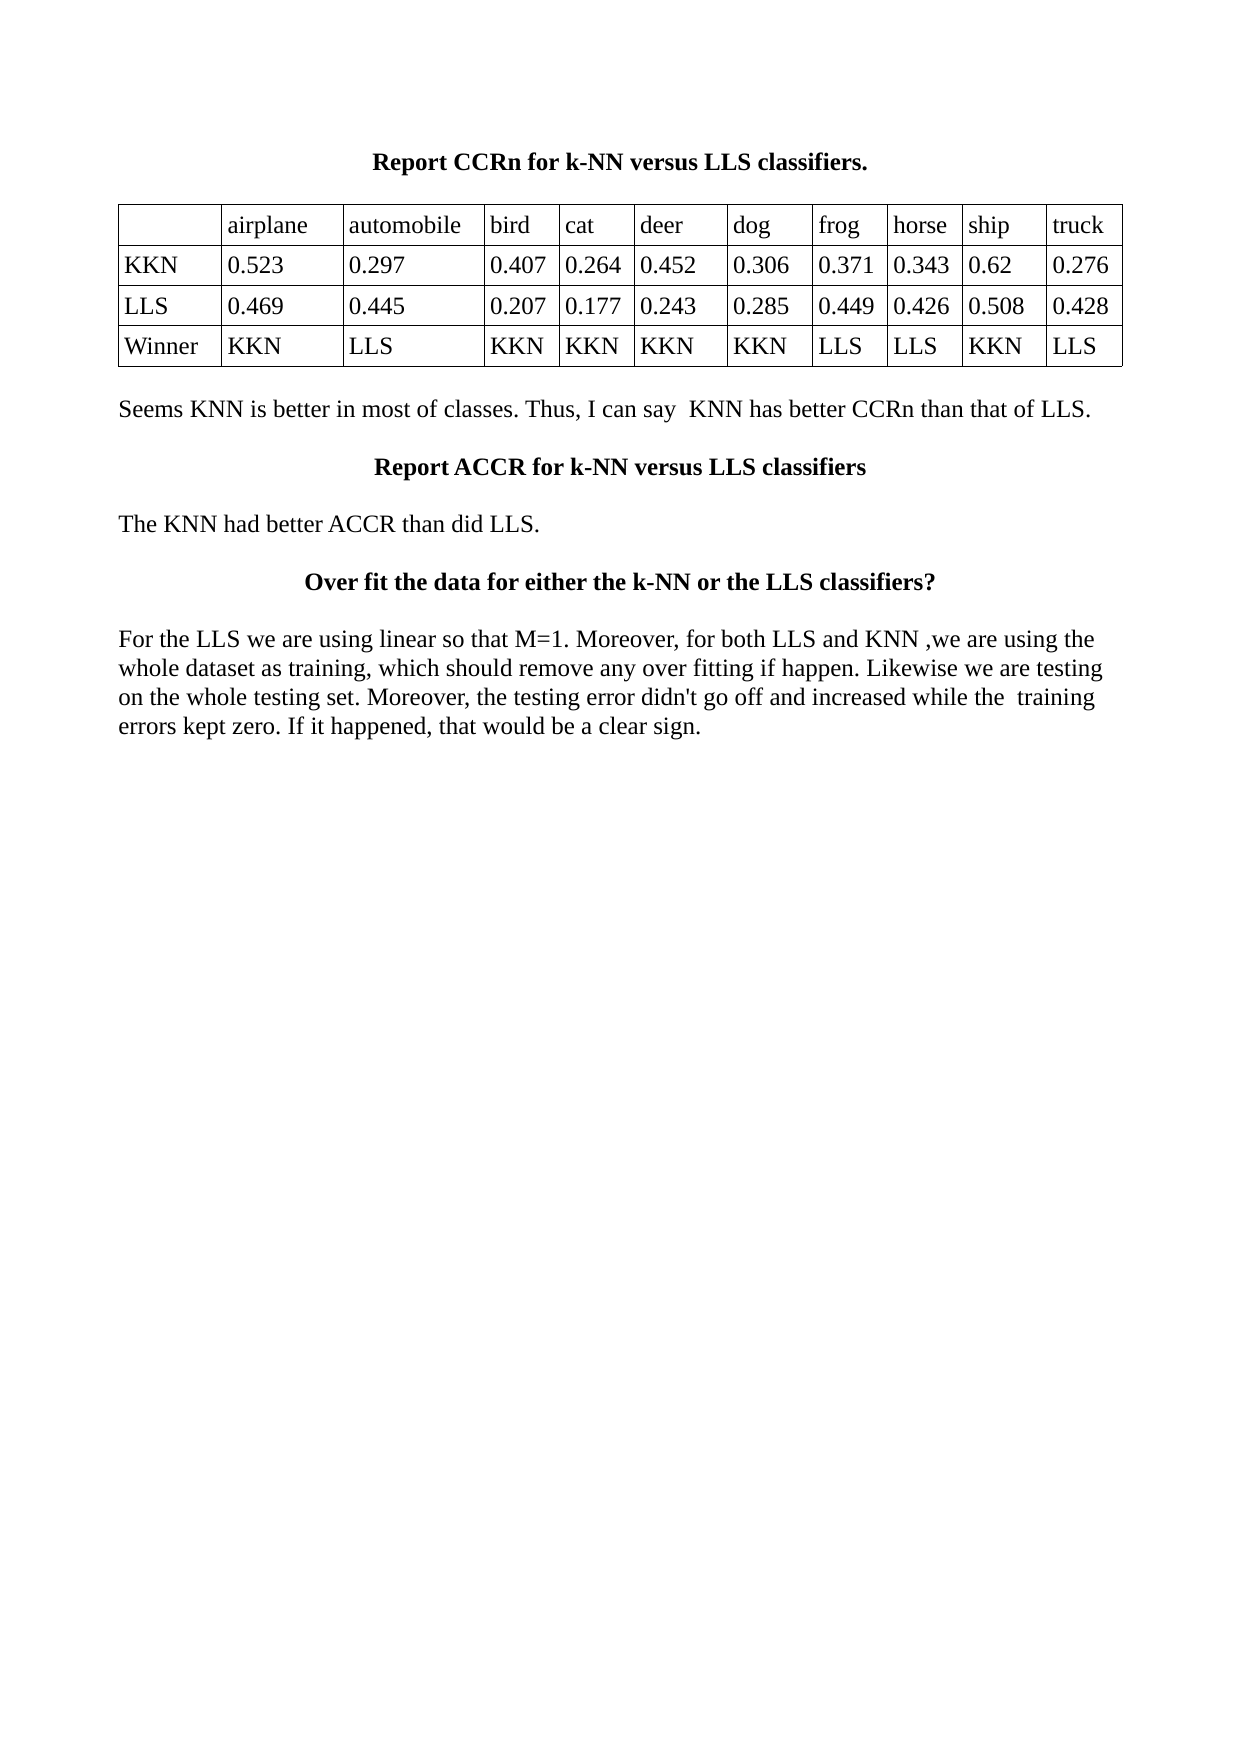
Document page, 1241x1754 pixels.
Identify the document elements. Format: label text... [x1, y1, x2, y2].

table_cell LLS [888, 326, 962, 366]
table_cell 0.177 [560, 286, 634, 325]
table_cell 0.306 [728, 246, 812, 285]
table_header bird [485, 205, 559, 245]
table_cell 0.523 [222, 246, 343, 285]
table_header cat [560, 205, 634, 245]
table_header dog [728, 205, 812, 245]
table_cell 0.469 [222, 286, 343, 325]
table_cell LLS [813, 326, 887, 366]
table_cell 0.371 [813, 246, 887, 285]
table_cell Winner [119, 326, 221, 366]
table_cell LLS [119, 286, 221, 325]
table_cell KKN [119, 246, 221, 285]
table_cell 0.62 [963, 246, 1046, 285]
text Over fit the data for either the k-NN or the LLS classifiers? [118, 567, 1122, 596]
table_cell KKN [485, 326, 559, 366]
table_header ship [963, 205, 1046, 245]
table_header deer [635, 205, 727, 245]
text For the LLS we are using linear so that M=1. Moreover, for both LLS and KNN ,we are using the whole dataset as training, which should remove any over fitting if happen. Likewise we are testing on the whole testing set. Moreover, the testing error didn't go off and increased while the training errors kept zero. If it happened, that would be a clear sign. [118, 624, 1122, 739]
table_cell 0.452 [635, 246, 727, 285]
table_cell 0.276 [1047, 246, 1122, 285]
table_cell KKN [560, 326, 634, 366]
table_header horse [888, 205, 962, 245]
table_cell 0.407 [485, 246, 559, 285]
table_cell 0.343 [888, 246, 962, 285]
table_cell KKN [728, 326, 812, 366]
table_header automobile [344, 205, 484, 245]
table_header frog [813, 205, 887, 245]
table_cell KKN [635, 326, 727, 366]
table_cell 0.426 [888, 286, 962, 325]
table_cell 0.243 [635, 286, 727, 325]
text Seems KNN is better in most of classes. Thus, I can say KNN has better CCRn than that of LLS. [118, 394, 1122, 423]
table_cell 0.297 [344, 246, 484, 285]
table_cell 0.508 [963, 286, 1046, 325]
table_cell KKN [222, 326, 343, 366]
table_cell 0.285 [728, 286, 812, 325]
table_header airplane [222, 205, 343, 245]
text Report CCRn for k-NN versus LLS classifiers. [118, 147, 1122, 176]
table_cell LLS [344, 326, 484, 366]
table_cell 0.207 [485, 286, 559, 325]
table_cell 0.428 [1047, 286, 1122, 325]
table_header truck [1047, 205, 1122, 245]
table_cell 0.445 [344, 286, 484, 325]
text The KNN had better ACCR than did LLS. [118, 509, 1122, 538]
table_cell 0.264 [560, 246, 634, 285]
table_header [119, 205, 221, 245]
table_cell LLS [1047, 326, 1122, 366]
table_cell 0.449 [813, 286, 887, 325]
table_cell KKN [963, 326, 1046, 366]
text Report ACCR for k-NN versus LLS classifiers [118, 452, 1122, 481]
